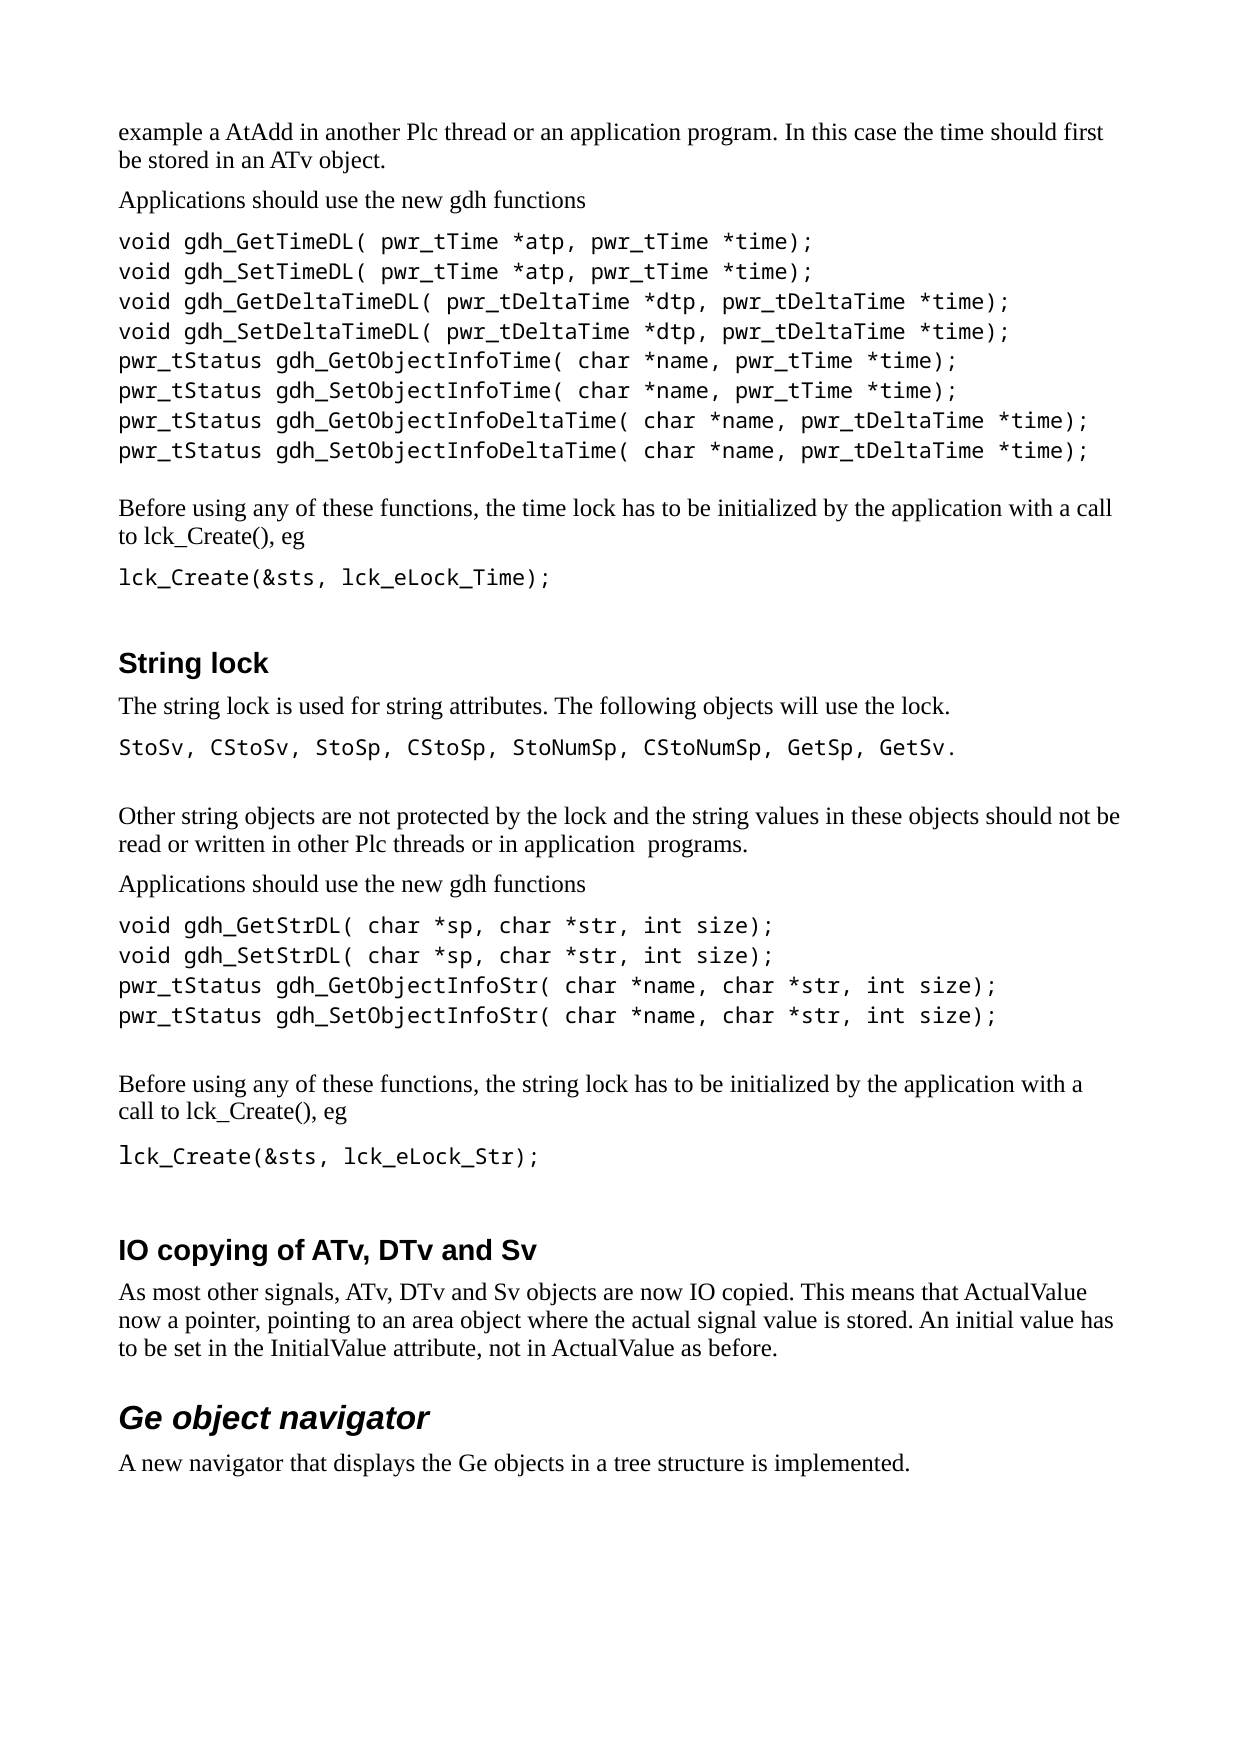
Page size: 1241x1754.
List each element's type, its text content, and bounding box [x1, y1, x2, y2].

text void gdh_SetDeltaTimeDL( pwr_tDeltaTime *dtp, pwr_tDeltaTime *time); [118, 316, 1122, 345]
text As most other signals, ATv, DTv and Sv objects are now IO copied. This means that ActualValue now a pointer, pointing to an area object where the actual signal value is stored. An initial value has to be set in the InitialValue attribute, not in ActualValue as before. [118, 1278, 1122, 1362]
text lck_Create(&sts, lck_eLock_Time); [118, 562, 1122, 592]
text pwr_tStatus gdh_GetObjectInfoStr( char *name, char *str, int size); [118, 970, 1122, 1000]
text Before using any of these functions, the string lock has to be initialized by the application with a call to lck_Create(), eg [118, 1070, 1122, 1125]
text Before using any of these functions, the time lock has to be initialized by the application with a call to lck_Create(), eg [118, 494, 1122, 550]
subtitle IO copying of ATv, DTv and Sv [118, 1233, 1122, 1266]
text StoSv, CStoSv, StoSp, CStoSp, StoNumSp, CStoNumSp, GetSp, GetSv. [118, 732, 1122, 762]
text pwr_tStatus gdh_GetObjectInfoDeltaTime( char *name, pwr_tDeltaTime *time); [118, 405, 1122, 435]
text Applications should use the new gdh functions [118, 870, 1122, 898]
text The string lock is used for string attributes. The following objects will use the lock. [118, 692, 1122, 720]
text lck_Create(&sts, lck_eLock_Str); [118, 1138, 1122, 1172]
text A new navigator that displays the Ge objects in a tree structure is implemented. [118, 1449, 1122, 1477]
text pwr_tStatus gdh_GetObjectInfoTime( char *name, pwr_tTime *time); [118, 345, 1122, 375]
text pwr_tStatus gdh_SetObjectInfoTime( char *name, pwr_tTime *time); [118, 375, 1122, 405]
text void gdh_GetTimeDL( pwr_tTime *atp, pwr_tTime *time); [118, 226, 1122, 256]
text void gdh_GetDeltaTimeDL( pwr_tDeltaTime *dtp, pwr_tDeltaTime *time); [118, 286, 1122, 316]
subtitle Ge object navigator [118, 1399, 1122, 1436]
text Applications should use the new gdh functions [118, 186, 1122, 214]
subtitle String lock [118, 647, 1122, 679]
text void gdh_GetStrDL( char *sp, char *str, int size); [118, 910, 1122, 940]
text pwr_tStatus gdh_SetObjectInfoStr( char *name, char *str, int size); [118, 1000, 1122, 1029]
text void gdh_SetStrDL( char *sp, char *str, int size); [118, 940, 1122, 970]
text void gdh_SetTimeDL( pwr_tTime *atp, pwr_tTime *time); [118, 256, 1122, 286]
text Other string objects are not protected by the lock and the string values in these objects should not be read or written in other Plc threads or in application programs. [118, 802, 1122, 858]
text example a AtAdd in another Plc thread or an application program. In this case the time should first be stored in an ATv object. [118, 118, 1122, 173]
text pwr_tStatus gdh_SetObjectInfoDeltaTime( char *name, pwr_tDeltaTime *time); [118, 435, 1122, 464]
